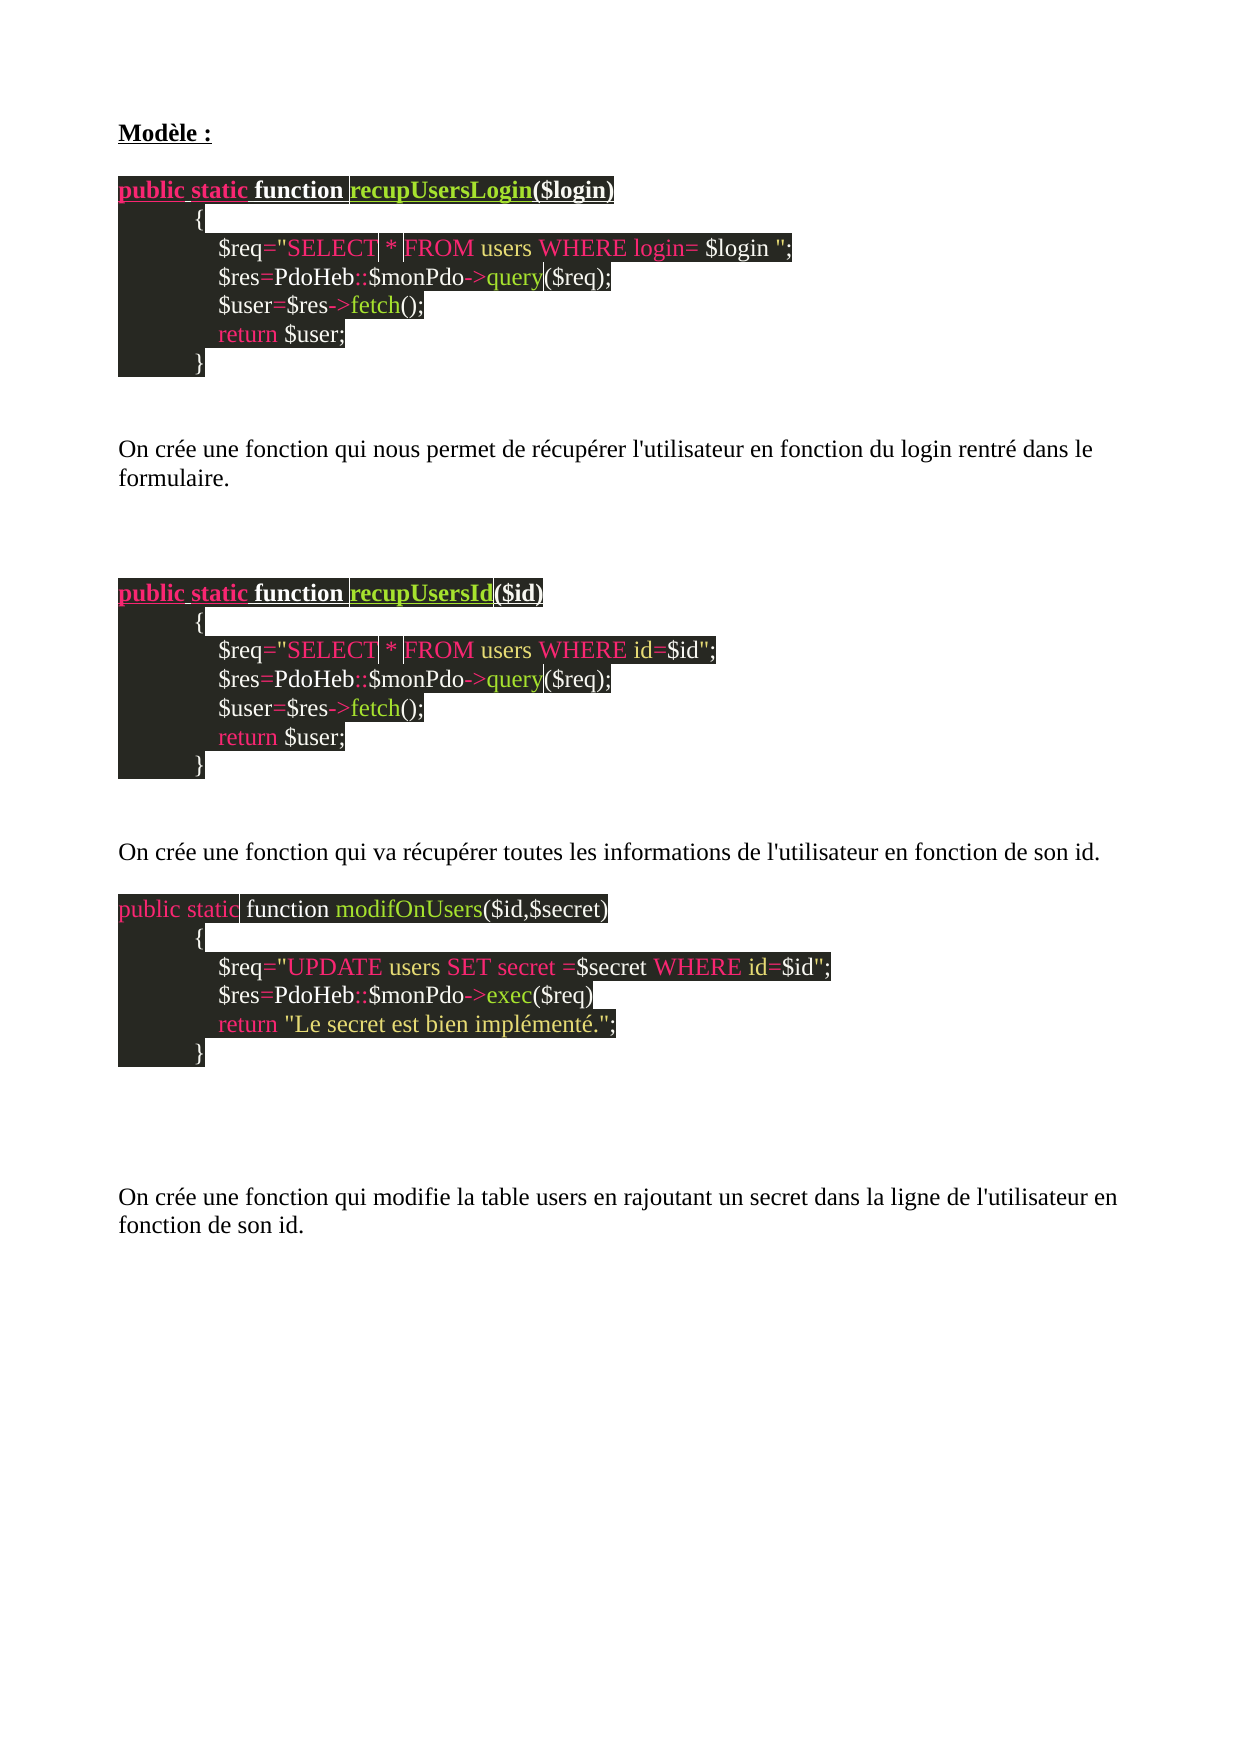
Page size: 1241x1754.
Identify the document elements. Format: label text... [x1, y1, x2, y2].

text public static function modifOnUsers($id,$secret) [118, 894, 1122, 923]
text return $user; [118, 722, 1122, 751]
text $user=$res->fetch(); [118, 291, 1122, 319]
text Modèle : [118, 118, 1122, 147]
text public static function recupUsersId($id) [118, 578, 1122, 607]
text return "Le secret est bien implémenté."; [118, 1009, 1122, 1038]
text On crée une fonction qui nous permet de récupérer l'utilisateur en fonction du login rentré dans le formulaire. [118, 434, 1122, 492]
text } [118, 348, 1122, 377]
text $res=PdoHeb::$monPdo->query($req); [118, 262, 1122, 291]
text public static function recupUsersLogin($login) [118, 176, 1122, 204]
text return $user; [118, 319, 1122, 348]
text { [118, 204, 1122, 233]
text } [118, 1038, 1122, 1067]
text $req="UPDATE users SET secret =$secret WHERE id=$id"; [118, 952, 1122, 981]
text On crée une fonction qui va récupérer toutes les informations de l'utilisateur en fonction de son id. [118, 837, 1122, 866]
text $req="SELECT * FROM users WHERE id=$id"; [118, 636, 1122, 664]
text $res=PdoHeb::$monPdo->exec($req) [118, 981, 1122, 1009]
text $user=$res->fetch(); [118, 693, 1122, 722]
text $req="SELECT * FROM users WHERE login= $login "; [118, 233, 1122, 262]
text { [118, 607, 1122, 636]
text On crée une fonction qui modifie la table users en rajoutant un secret dans la ligne de l'utilisateur en fonction de son id. [118, 1182, 1122, 1239]
text } [118, 751, 1122, 779]
text $res=PdoHeb::$monPdo->query($req); [118, 664, 1122, 693]
text { [118, 923, 1122, 952]
